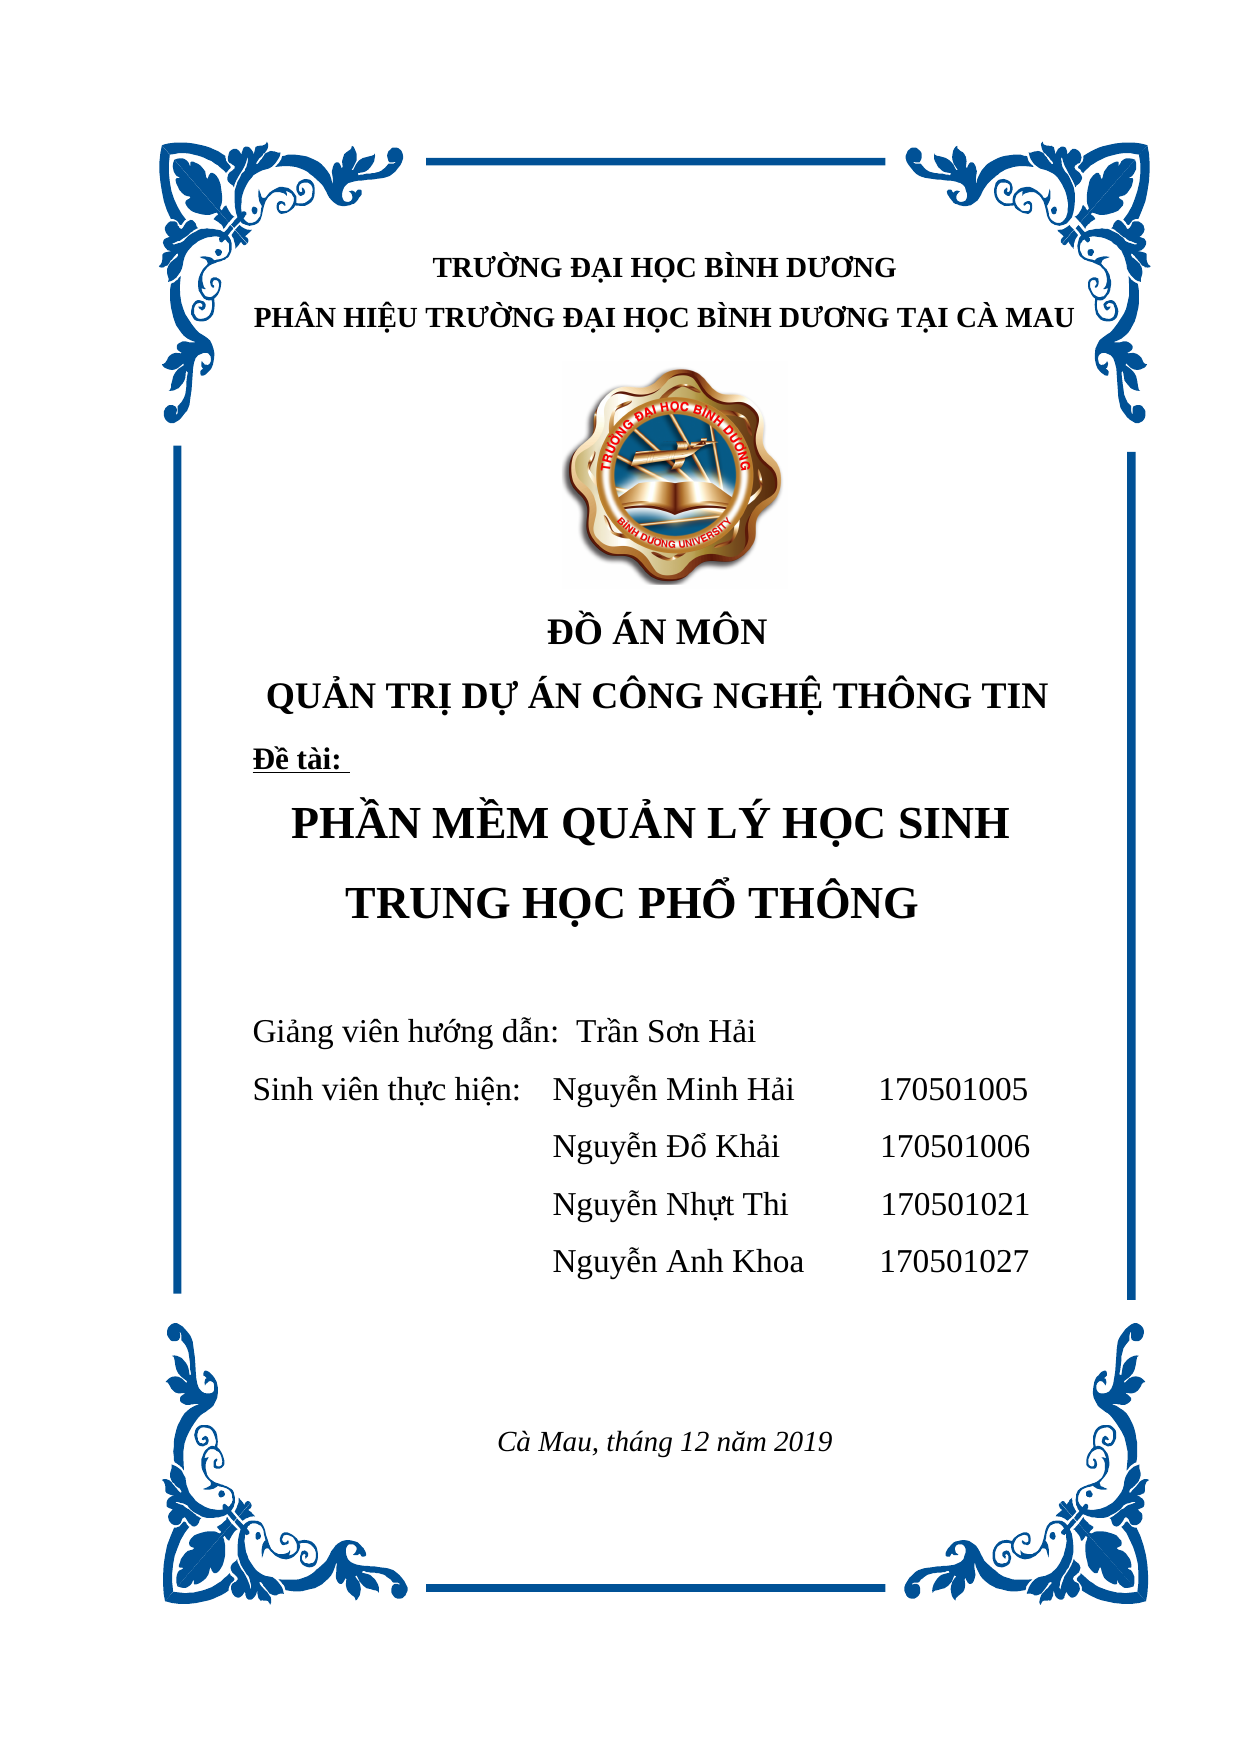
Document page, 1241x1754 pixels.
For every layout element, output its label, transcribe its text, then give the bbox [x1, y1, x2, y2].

text Nguyễn Đổ Khải 170501006 [177, 1127, 1152, 1165]
text Đề tài: [177, 739, 1152, 777]
text PHÂN HIỆU TRƯỜNG ĐẠI HỌC BÌNH DƯƠNG TẠI CÀ MAU [177, 300, 1152, 334]
text TRUNG HỌC PHỔ THÔNG [133, 875, 1132, 928]
text QUẢN TRỊ DỰ ÁN CÔNG NGHỆ THÔNG TIN [162, 674, 1152, 717]
text Giảng viên hướng dẫn: Trần Sơn Hải [177, 1012, 1152, 1050]
picture [561, 361, 789, 589]
text Sinh viên thực hiện: Nguyễn Minh Hải 170501005 [177, 1069, 1152, 1108]
text TRƯỜNG ĐẠI HỌC BÌNH DƯƠNG [177, 250, 1152, 283]
text PHẦN MỀM QUẢN LÝ HỌC SINH [133, 796, 1132, 849]
text Cà Mau, tháng 12 năm 2019 [177, 1424, 1152, 1457]
text Nguyễn Anh Khoa 170501027 [177, 1242, 1152, 1280]
text Nguyễn Nhựt Thi 170501021 [177, 1184, 1152, 1223]
text ĐỒ ÁN MÔN [162, 609, 1152, 652]
